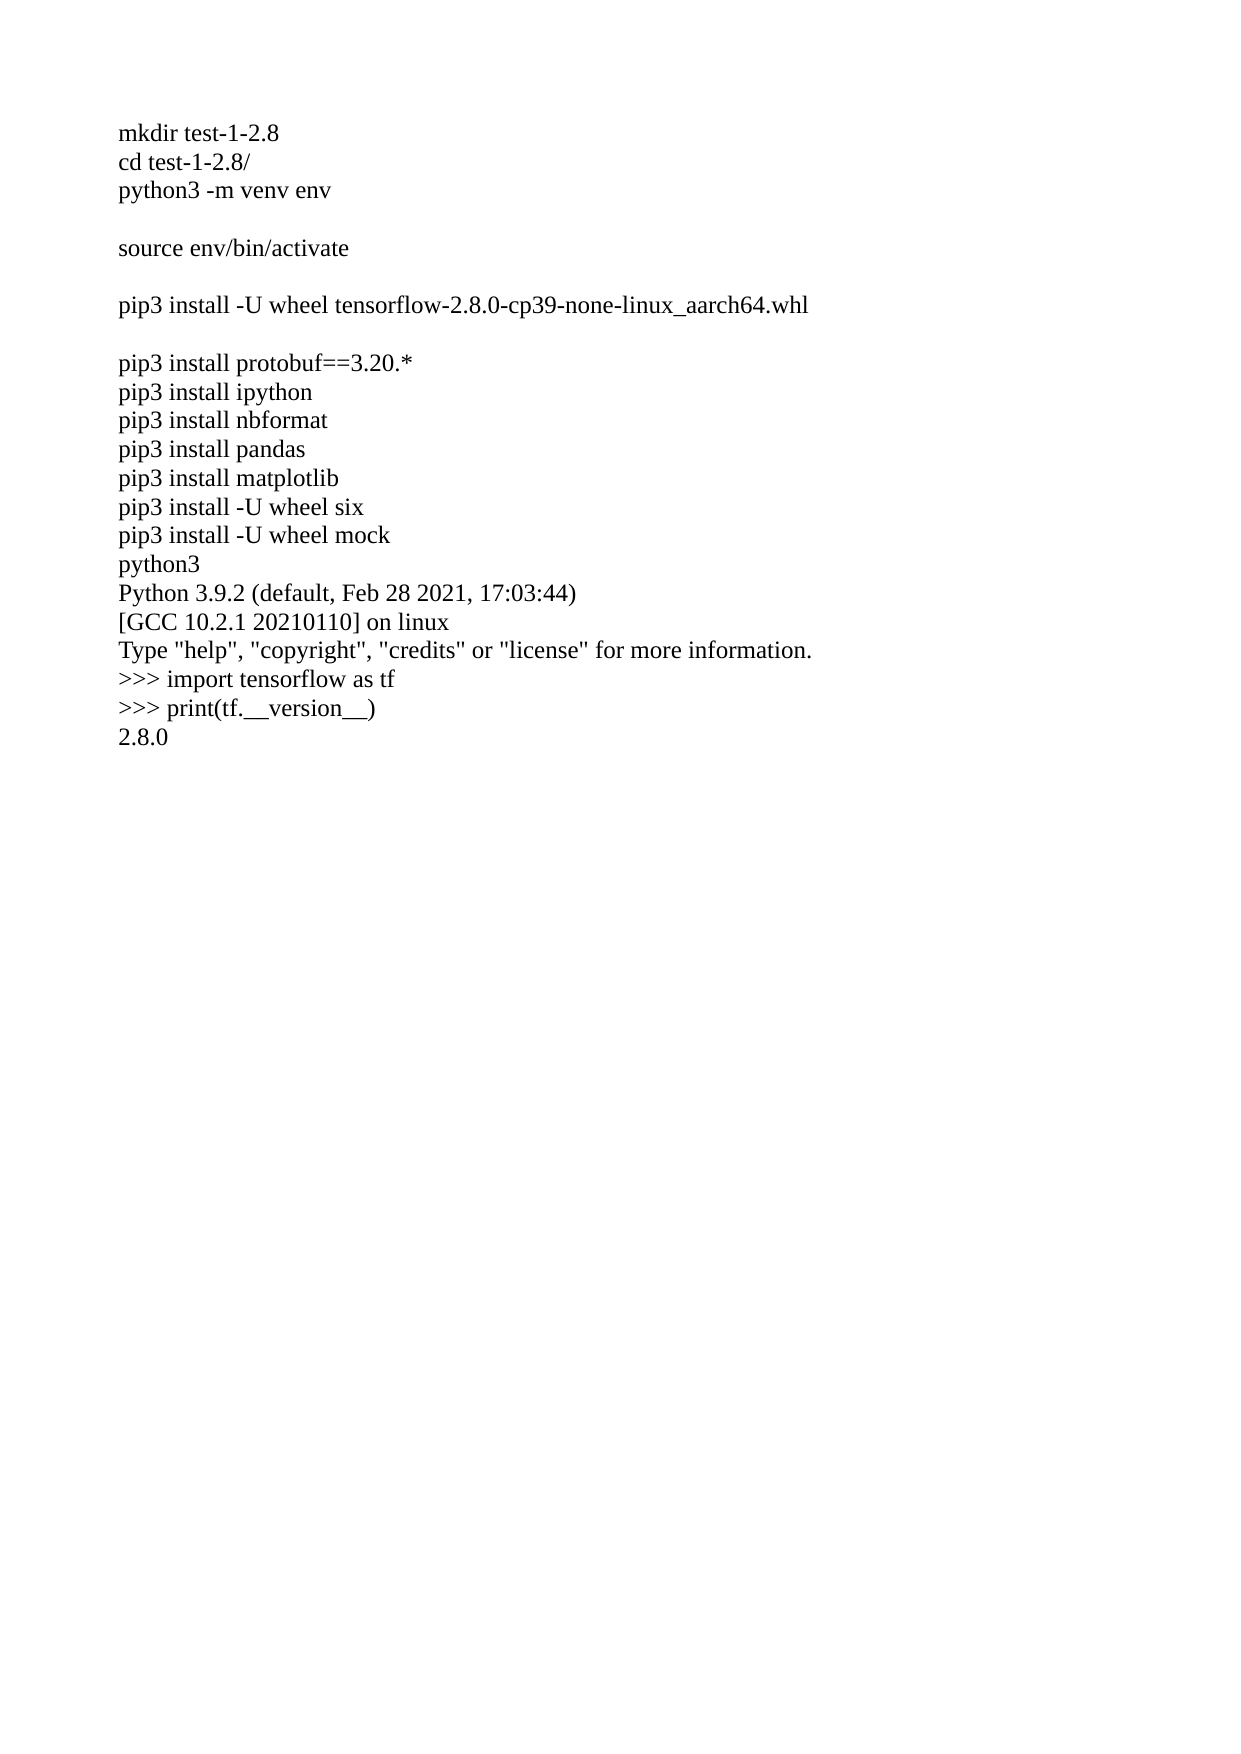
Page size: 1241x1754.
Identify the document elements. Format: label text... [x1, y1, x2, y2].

text [GCC 10.2.1 20210110] on linux [118, 607, 1122, 636]
text 2.8.0 [118, 722, 1122, 751]
text pip3 install nbformat [118, 406, 1122, 434]
text pip3 install protobuf==3.20.* [118, 348, 1122, 377]
text pip3 install -U wheel tensorflow-2.8.0-cp39-none-linux_aarch64.whl [118, 291, 1122, 319]
text pip3 install -U wheel six [118, 492, 1122, 521]
text pip3 install -U wheel mock [118, 521, 1122, 549]
text python3 -m venv env [118, 176, 1122, 204]
text Type "help", "copyright", "credits" or "license" for more information. [118, 636, 1122, 664]
text cd test-1-2.8/ [118, 147, 1122, 176]
text pip3 install ipython [118, 377, 1122, 406]
text >>> import tensorflow as tf [118, 664, 1122, 693]
text Python 3.9.2 (default, Feb 28 2021, 17:03:44) [118, 578, 1122, 607]
text python3 [118, 549, 1122, 578]
text pip3 install pandas [118, 434, 1122, 463]
text >>> print(tf.__version__) [118, 693, 1122, 722]
text pip3 install matplotlib [118, 463, 1122, 492]
text mkdir test-1-2.8 [118, 118, 1122, 147]
text source env/bin/activate [118, 233, 1122, 262]
